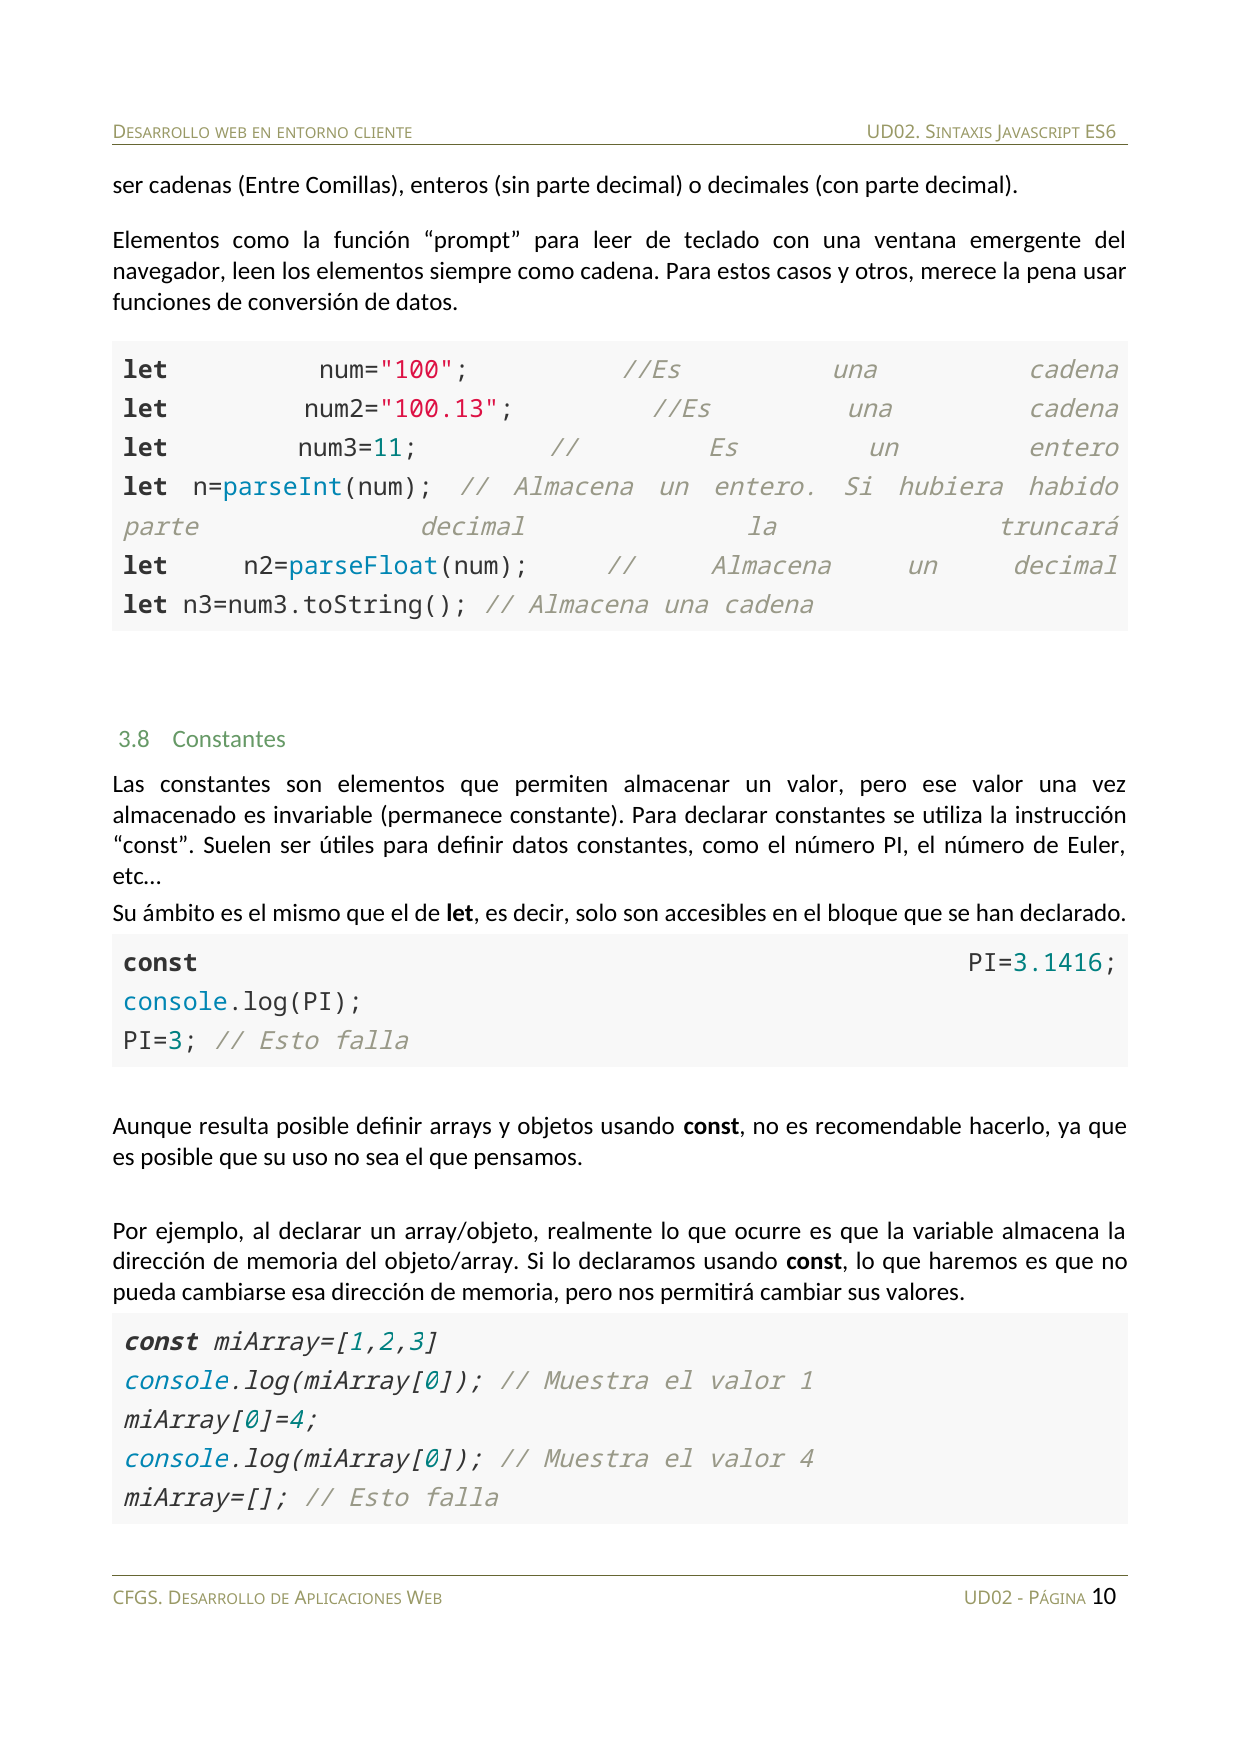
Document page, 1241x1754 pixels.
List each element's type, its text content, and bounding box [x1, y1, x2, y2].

table_header const miArray=[1,2,3] console.log(miArray[0]); // Muestra el valor 1 miArray[0]=4; console.log(miArray[0]); // Muestra el valor 4 miArray=[]; // Esto falla [112, 1313, 1128, 1524]
text Las constantes son elementos que permiten almacenar un valor, pero ese valor una vez almacenado es invariable (permanece constante). Para declarar constantes se utiliza la instrucción “const”. Suelen ser útiles para definir datos constantes, como el número PI, el número de Euler, etc… [112, 769, 1128, 891]
text Aunque resulta posible definir arrays y objetos usando const, no es recomendable hacerlo, ya que es posible que su uso no sea el que pensamos. [112, 1110, 1128, 1171]
table_header let num="100"; //Es una cadena let num2="100.13"; //Es una cadena let num3=11; // Es un entero let n=parseInt(num); // Almacena un entero. Si hubiera habido parte decimal la truncará let n2=parseFloat(num); // Almacena un decimal let n3=num3.toString(); // Almacena una cadena [112, 341, 1128, 631]
text Por ejemplo, al declarar un array/objeto, realmente lo que ocurre es que la variable almacena la dirección de memoria del objeto/array. Si lo declaramos usando const, lo que haremos es que no pueda cambiarse esa dirección de memoria, pero nos permitirá cambiar sus valores. [112, 1215, 1128, 1306]
subtitle Constantes [112, 723, 1128, 754]
text Elementos como la función “prompt” para leer de teclado con una ventana emergente del navegador, leen los elementos siempre como cadena. Para estos casos y otros, merece la pena usar funciones de conversión de datos. [112, 224, 1128, 316]
table_header const PI=3.1416; console.log(PI); PI=3; // Esto falla [112, 934, 1128, 1067]
text Su ámbito es el mismo que el de let, es decir, solo son accesibles en el bloque que se han declarado. [112, 897, 1128, 928]
text ser cadenas (Entre Comillas), enteros (sin parte decimal) o decimales (con parte decimal). [112, 169, 1128, 199]
